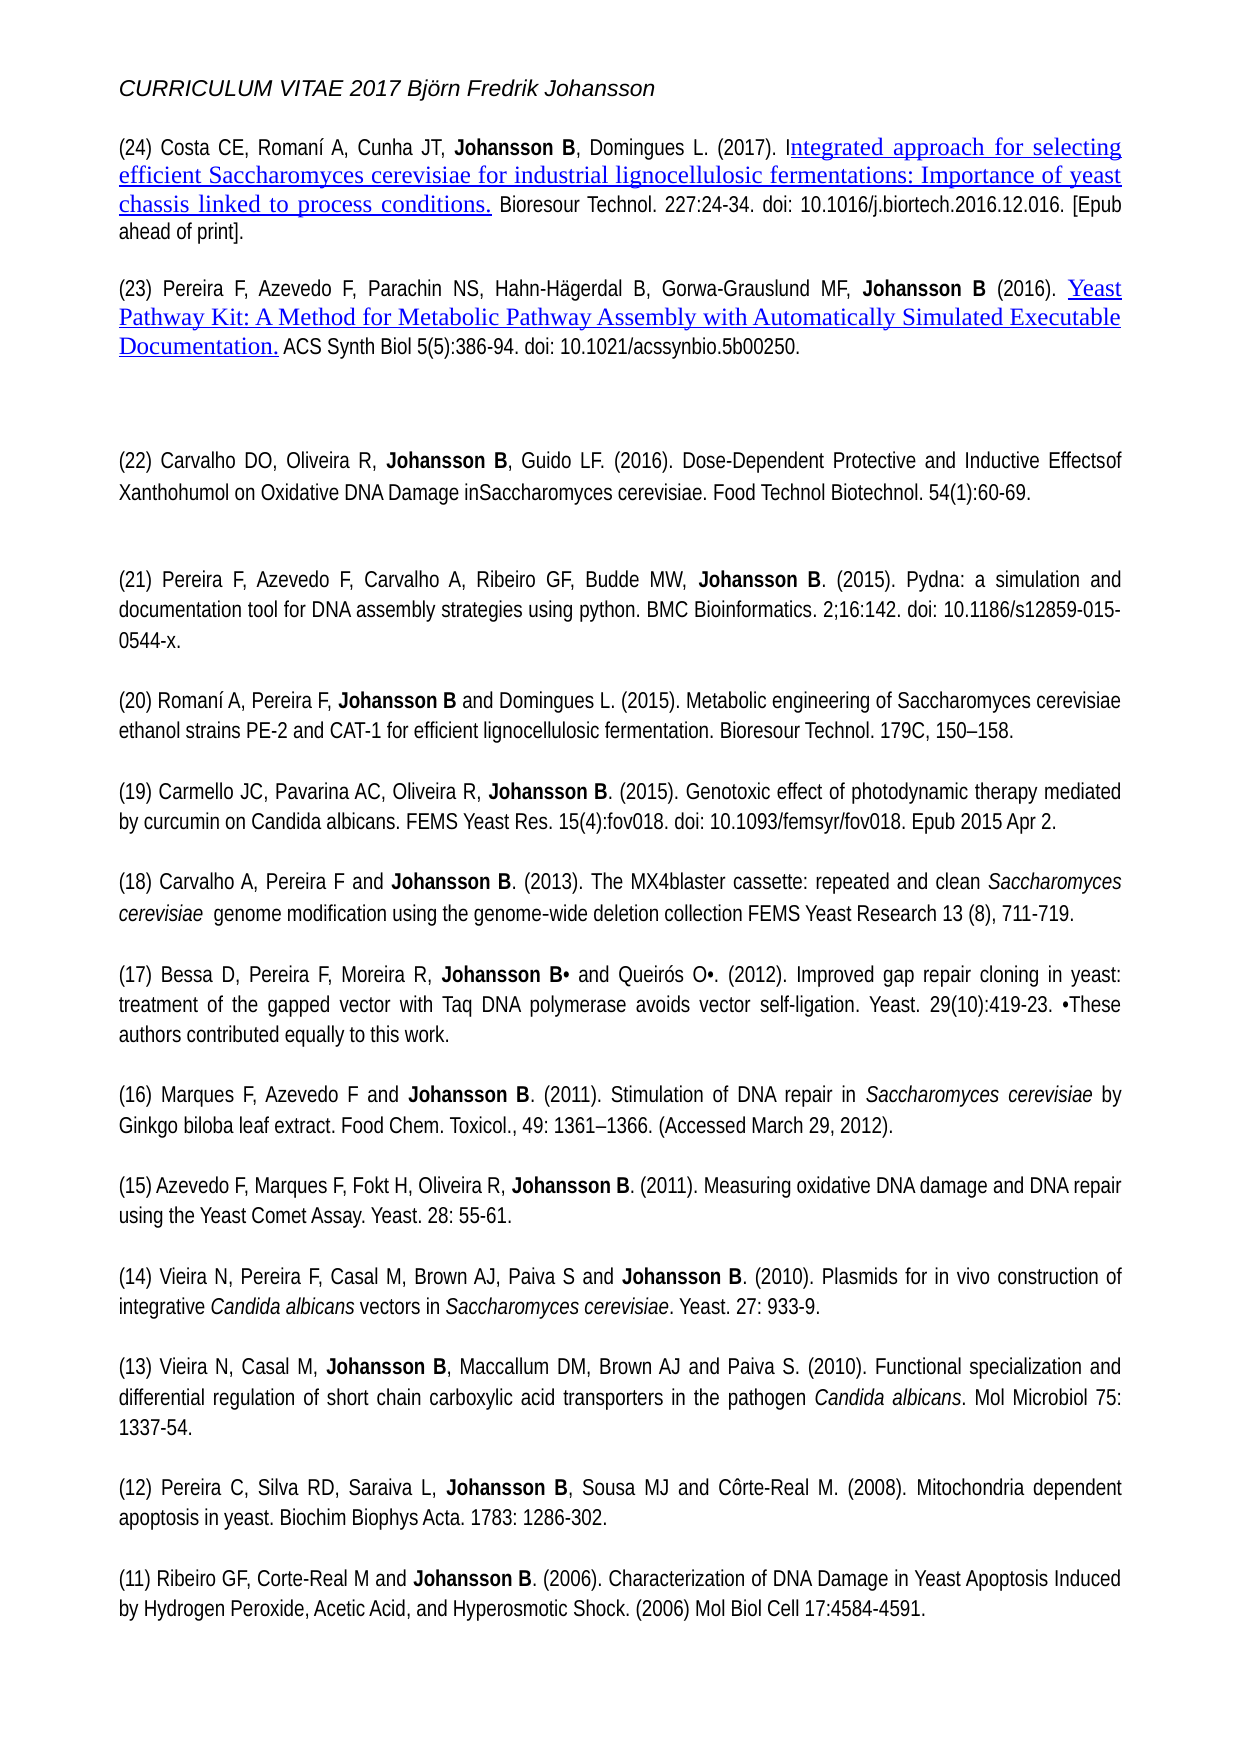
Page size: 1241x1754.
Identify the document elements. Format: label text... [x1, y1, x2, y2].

text (13) Vieira N, Casal M, Johansson B, Maccallum DM, Brown AJ and Paiva S. (2010). Functional specialization and differential regulation of short chain carboxylic acid transporters in the pathogen Candida albicans. Mol Microbiol 75: 1337-54. [118, 1353, 1122, 1440]
text (15) Azevedo F, Marques F, Fokt H, Oliveira R, Johansson B. (2011). Measuring oxidative DNA damage and DNA repair using the Yeast Comet Assay. Yeast. 28: 55-61. [118, 1172, 1122, 1228]
text (24) Costa CE, Romaní A, Cunha JT, Johansson B, Domingues L. (2017). Integrated approach for selecting efficient Saccharomyces cerevisiae for industrial lignocellulosic fermentations: Importance of yeast [118, 132, 1122, 185]
text (22) Carvalho DO, Oliveira R, Johansson B, Guido LF. (2016). Dose-Dependent Protective and Inductive Effects of Xanthohumol on Oxidative DNA Damage in Saccharomyces cerevisiae. Food Technol Biotechnol. 54(1):60-69. [118, 444, 1122, 507]
text chassis linked to process conditions. Bioresour Technol. 227:24-34. doi: 10.1016/j.biortech.2016.12.016. [Epub ahead of print]. [118, 186, 1122, 244]
text (18) Carvalho A, Pereira F and Johansson B. (2013). The MX4blaster cassette: repeated and clean Saccharomyces cerevisiae genome modification using the genome‐wide deletion collection FEMS Yeast Research 13 (8), 711-719. [118, 868, 1122, 926]
text (12) Pereira C, Silva RD, Saraiva L, Johansson B, Sousa MJ and Côrte-Real M. (2008). Mitochondria dependent apoptosis in yeast. Biochim Biophys Acta. 1783: 1286-302. [118, 1474, 1122, 1531]
text (20) Romaní A, Pereira F, Johansson B and Domingues L. (2015). Metabolic engineering of Saccharomyces cerevisiae ethanol strains PE-2 and CAT-1 for efficient lignocellulosic fermentation. Bioresour Technol. 179C, 150–158. [118, 687, 1122, 743]
text (21) Pereira F, Azevedo F, Carvalho A, Ribeiro GF, Budde MW, Johansson B. (2015). Pydna: a simulation and documentation tool for DNA assembly strategies using python. BMC Bioinformatics. 2;16:142. doi: 10.1186/s12859-015-0544-x. [118, 566, 1122, 653]
text (23) Pereira F, Azevedo F, Parachin NS, Hahn-Hägerdal B, Gorwa-Grauslund MF, Johansson B (2016). Yeast Pathway Kit: A Method for Metabolic Pathway Assembly with Automatically Simulated Executable Documentation. ACS Synth Biol 5(5):386-94. doi: 10.1021/acssynbio.5b00250. [118, 273, 1122, 359]
text (19) Carmello JC, Pavarina AC, Oliveira R, Johansson B. (2015). Genotoxic effect of photodynamic therapy mediated by curcumin on Candida albicans. FEMS Yeast Res. 15(4):fov018. doi: 10.1093/femsyr/fov018. Epub 2015 Apr 2. [118, 778, 1122, 834]
text (16) Marques F, Azevedo F and Johansson B. (2011). Stimulation of DNA repair in Saccharomyces cerevisiae by Ginkgo biloba leaf extract. Food Chem. Toxicol., 49: 1361–1366. (Accessed March 29, 2012). [118, 1081, 1122, 1138]
text (17) Bessa D, Pereira F, Moreira R, Johansson B• and Queirós O•. (2012). Improved gap repair cloning in yeast: treatment of the gapped vector with Taq DNA polymerase avoids vector self-ligation. Yeast. 29(10):419-23. •These authors contributed equally to this work. [118, 961, 1122, 1047]
text (11) Ribeiro GF, Corte-Real M and Johansson B. (2006). Characterization of DNA Damage in Yeast Apoptosis Induced by Hydrogen Peroxide, Acetic Acid, and Hyperosmotic Shock. (2006) Mol Biol Cell 17:4584-4591. [118, 1565, 1122, 1621]
text (14) Vieira N, Pereira F, Casal M, Brown AJ, Paiva S and Johansson B. (2010). Plasmids for in vivo construction of integrative Candida albicans vectors in Saccharomyces cerevisiae. Yeast. 27: 933-9. [118, 1263, 1122, 1319]
